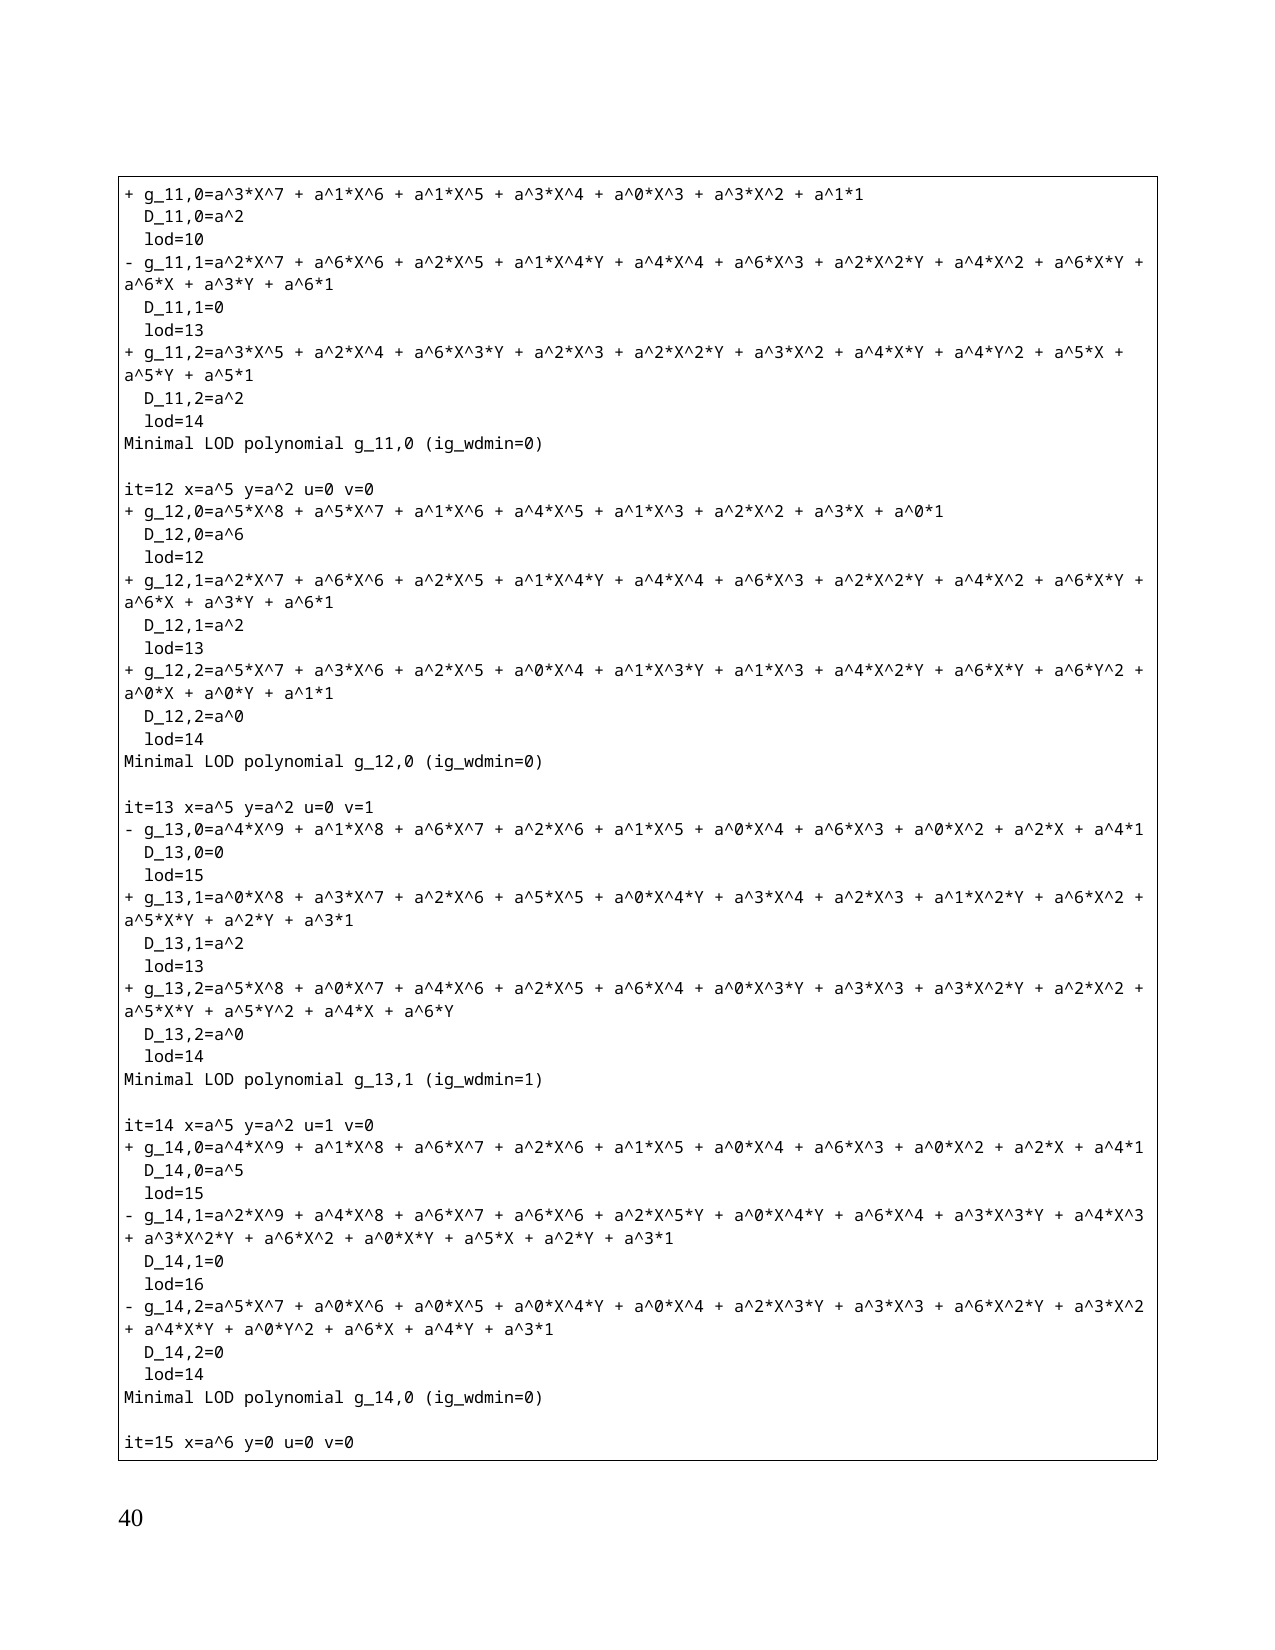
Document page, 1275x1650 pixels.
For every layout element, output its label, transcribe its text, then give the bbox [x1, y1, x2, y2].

table_header + g_11,0=a^3*X^7 + a^1*X^6 + a^1*X^5 + a^3*X^4 + a^0*X^3 + a^3*X^2 + a^1*1 D_11,0=a^2 lod=10 - g_11,1=a^2*X^7 + a^6*X^6 + a^2*X^5 + a^1*X^4*Y + a^4*X^4 + a^6*X^3 + a^2*X^2*Y + a^4*X^2 + a^6*X*Y + a^6*X + a^3*Y + a^6*1 D_11,1=0 lod=13 + g_11,2=a^3*X^5 + a^2*X^4 + a^6*X^3*Y + a^2*X^3 + a^2*X^2*Y + a^3*X^2 + a^4*X*Y + a^4*Y^2 + a^5*X + a^5*Y + a^5*1 D_11,2=a^2 lod=14 Minimal LOD polynomial g_11,0 (ig_wdmin=0) it=12 x=a^5 y=a^2 u=0 v=0 + g_12,0=a^5*X^8 + a^5*X^7 + a^1*X^6 + a^4*X^5 + a^1*X^3 + a^2*X^2 + a^3*X + a^0*1 D_12,0=a^6 lod=12 + g_12,1=a^2*X^7 + a^6*X^6 + a^2*X^5 + a^1*X^4*Y + a^4*X^4 + a^6*X^3 + a^2*X^2*Y + a^4*X^2 + a^6*X*Y + a^6*X + a^3*Y + a^6*1 D_12,1=a^2 lod=13 + g_12,2=a^5*X^7 + a^3*X^6 + a^2*X^5 + a^0*X^4 + a^1*X^3*Y + a^1*X^3 + a^4*X^2*Y + a^6*X*Y + a^6*Y^2 + a^0*X + a^0*Y + a^1*1 D_12,2=a^0 lod=14 Minimal LOD polynomial g_12,0 (ig_wdmin=0) it=13 x=a^5 y=a^2 u=0 v=1 - g_13,0=a^4*X^9 + a^1*X^8 + a^6*X^7 + a^2*X^6 + a^1*X^5 + a^0*X^4 + a^6*X^3 + a^0*X^2 + a^2*X + a^4*1 D_13,0=0 lod=15 + g_13,1=a^0*X^8 + a^3*X^7 + a^2*X^6 + a^5*X^5 + a^0*X^4*Y + a^3*X^4 + a^2*X^3 + a^1*X^2*Y + a^6*X^2 + a^5*X*Y + a^2*Y + a^3*1 D_13,1=a^2 lod=13 + g_13,2=a^5*X^8 + a^0*X^7 + a^4*X^6 + a^2*X^5 + a^6*X^4 + a^0*X^3*Y + a^3*X^3 + a^3*X^2*Y + a^2*X^2 + a^5*X*Y + a^5*Y^2 + a^4*X + a^6*Y D_13,2=a^0 lod=14 Minimal LOD polynomial g_13,1 (ig_wdmin=1) it=14 x=a^5 y=a^2 u=1 v=0 + g_14,0=a^4*X^9 + a^1*X^8 + a^6*X^7 + a^2*X^6 + a^1*X^5 + a^0*X^4 + a^6*X^3 + a^0*X^2 + a^2*X + a^4*1 D_14,0=a^5 lod=15 - g_14,1=a^2*X^9 + a^4*X^8 + a^6*X^7 + a^6*X^6 + a^2*X^5*Y + a^0*X^4*Y + a^6*X^4 + a^3*X^3*Y + a^4*X^3 + a^3*X^2*Y + a^6*X^2 + a^0*X*Y + a^5*X + a^2*Y + a^3*1 D_14,1=0 lod=16 - g_14,2=a^5*X^7 + a^0*X^6 + a^0*X^5 + a^0*X^4*Y + a^0*X^4 + a^2*X^3*Y + a^3*X^3 + a^6*X^2*Y + a^3*X^2 + a^4*X*Y + a^0*Y^2 + a^6*X + a^4*Y + a^3*1 D_14,2=0 lod=14 Minimal LOD polynomial g_14,0 (ig_wdmin=0) it=15 x=a^6 y=0 u=0 v=0 [119, 177, 1157, 1459]
